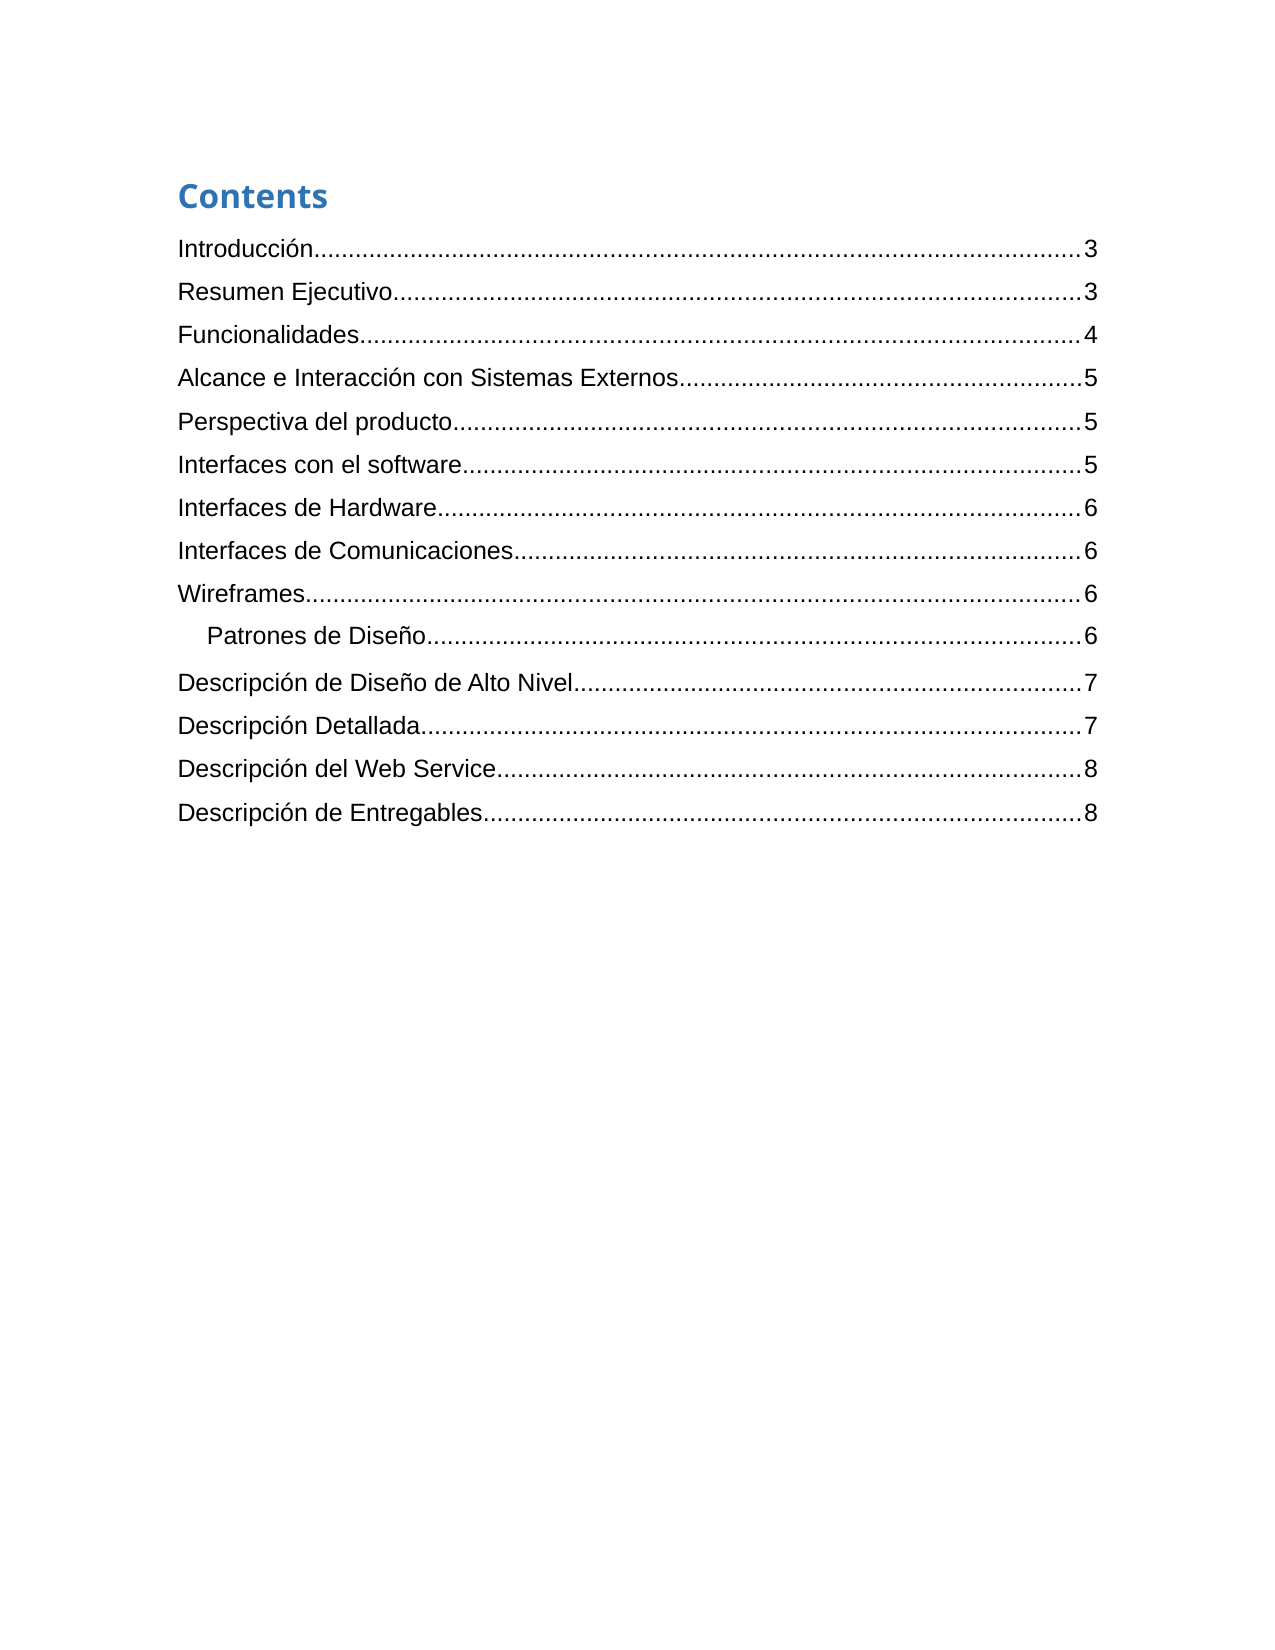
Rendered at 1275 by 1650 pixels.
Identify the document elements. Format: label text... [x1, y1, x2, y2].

text Perspectiva del producto 5 [177, 407, 1098, 435]
text Funcionalidades 4 [177, 320, 1098, 349]
text Interfaces con el software 5 [177, 450, 1098, 478]
text Descripción Detallada 7 [177, 711, 1098, 740]
text Descripción de Diseño de Alto Nivel 7 [177, 668, 1098, 697]
subtitle Contents [177, 173, 1098, 218]
text Interfaces de Hardware 6 [177, 493, 1098, 522]
text Introducción 3 [177, 234, 1098, 262]
text Alcance e Interacción con Sistemas Externos 5 [177, 363, 1098, 392]
text Wireframes 6 [177, 579, 1098, 608]
text Descripción de Entregables 8 [177, 798, 1098, 826]
text Interfaces de Comunicaciones 6 [177, 536, 1098, 565]
text Descripción del Web Service 8 [177, 754, 1098, 783]
text Resumen Ejecutivo 3 [177, 277, 1098, 306]
text Patrones de Diseño 6 [207, 621, 1098, 649]
